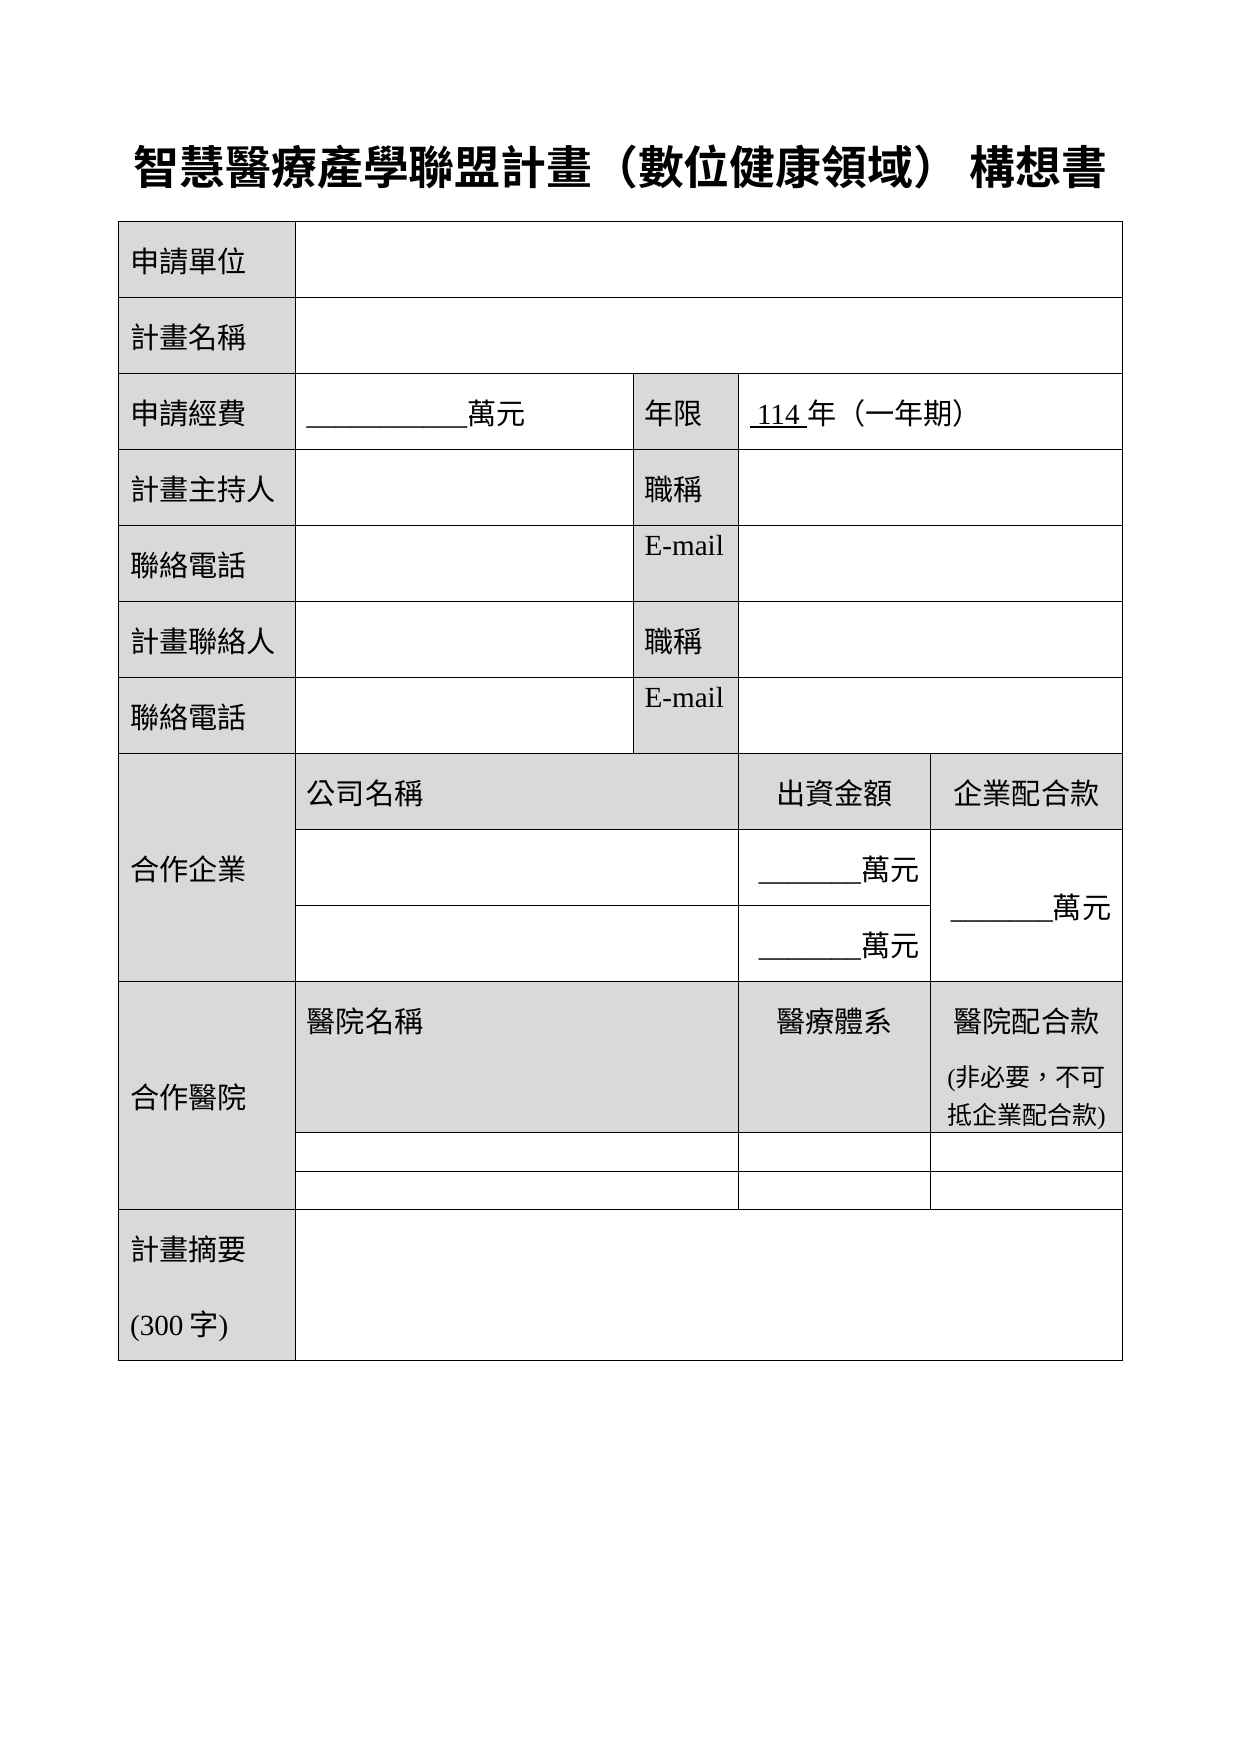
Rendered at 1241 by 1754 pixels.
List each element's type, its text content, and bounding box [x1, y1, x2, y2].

table_cell 企業配合款 [931, 754, 1122, 829]
table_cell 計畫名稱 [119, 298, 295, 373]
table_cell 醫院名稱 [296, 982, 738, 1132]
text 智慧醫療產學聯盟計畫（數位健康領域） 構想書 [118, 127, 1122, 202]
table_cell [739, 450, 1122, 525]
table_cell 職稱 [634, 602, 738, 677]
table_cell _______萬元 [931, 830, 1122, 981]
table_cell 公司名稱 [296, 754, 738, 829]
table_header 申請單位 [119, 222, 295, 297]
table_cell 聯絡電話 [119, 678, 295, 753]
table_cell 計畫主持人 [119, 450, 295, 525]
table_cell [296, 298, 1122, 373]
table_cell 年限 [634, 374, 738, 449]
table_cell [739, 602, 1122, 677]
table_header [296, 222, 1122, 297]
table_cell 計畫摘要 (300字) [119, 1210, 295, 1360]
table_cell [931, 1133, 1122, 1171]
table_cell 計畫聯絡人 [119, 602, 295, 677]
table_cell [296, 1210, 1122, 1360]
table_cell [296, 1172, 738, 1209]
table_cell 出資金額 [739, 754, 930, 829]
table_cell 醫院配合款 (非必要，不可抵企業配合款) [931, 982, 1122, 1132]
table_cell [296, 678, 633, 753]
table_cell _______萬元 [739, 830, 930, 905]
table_cell [296, 1133, 738, 1171]
table_cell [296, 526, 633, 601]
table_cell [739, 678, 1122, 753]
table_cell ___________萬元 [296, 374, 633, 449]
table_cell E-mail [634, 526, 738, 601]
table_cell [296, 830, 738, 905]
table_cell [931, 1172, 1122, 1209]
table_cell 合作企業 [119, 754, 295, 981]
table_cell [739, 1172, 930, 1209]
table_cell 合作醫院 [119, 982, 295, 1209]
table_cell [296, 450, 633, 525]
table_cell 職稱 [634, 450, 738, 525]
table_cell 聯絡電話 [119, 526, 295, 601]
table_cell [739, 526, 1122, 601]
table_cell [739, 1133, 930, 1171]
table_cell _______萬元 [739, 906, 930, 981]
table_cell 醫療體系 [739, 982, 930, 1132]
table_cell [296, 906, 738, 981]
table_cell [296, 602, 633, 677]
table_cell 114 年（一年期） [739, 374, 1122, 449]
table_cell E-mail [634, 678, 738, 753]
table_cell 申請經費 [119, 374, 295, 449]
